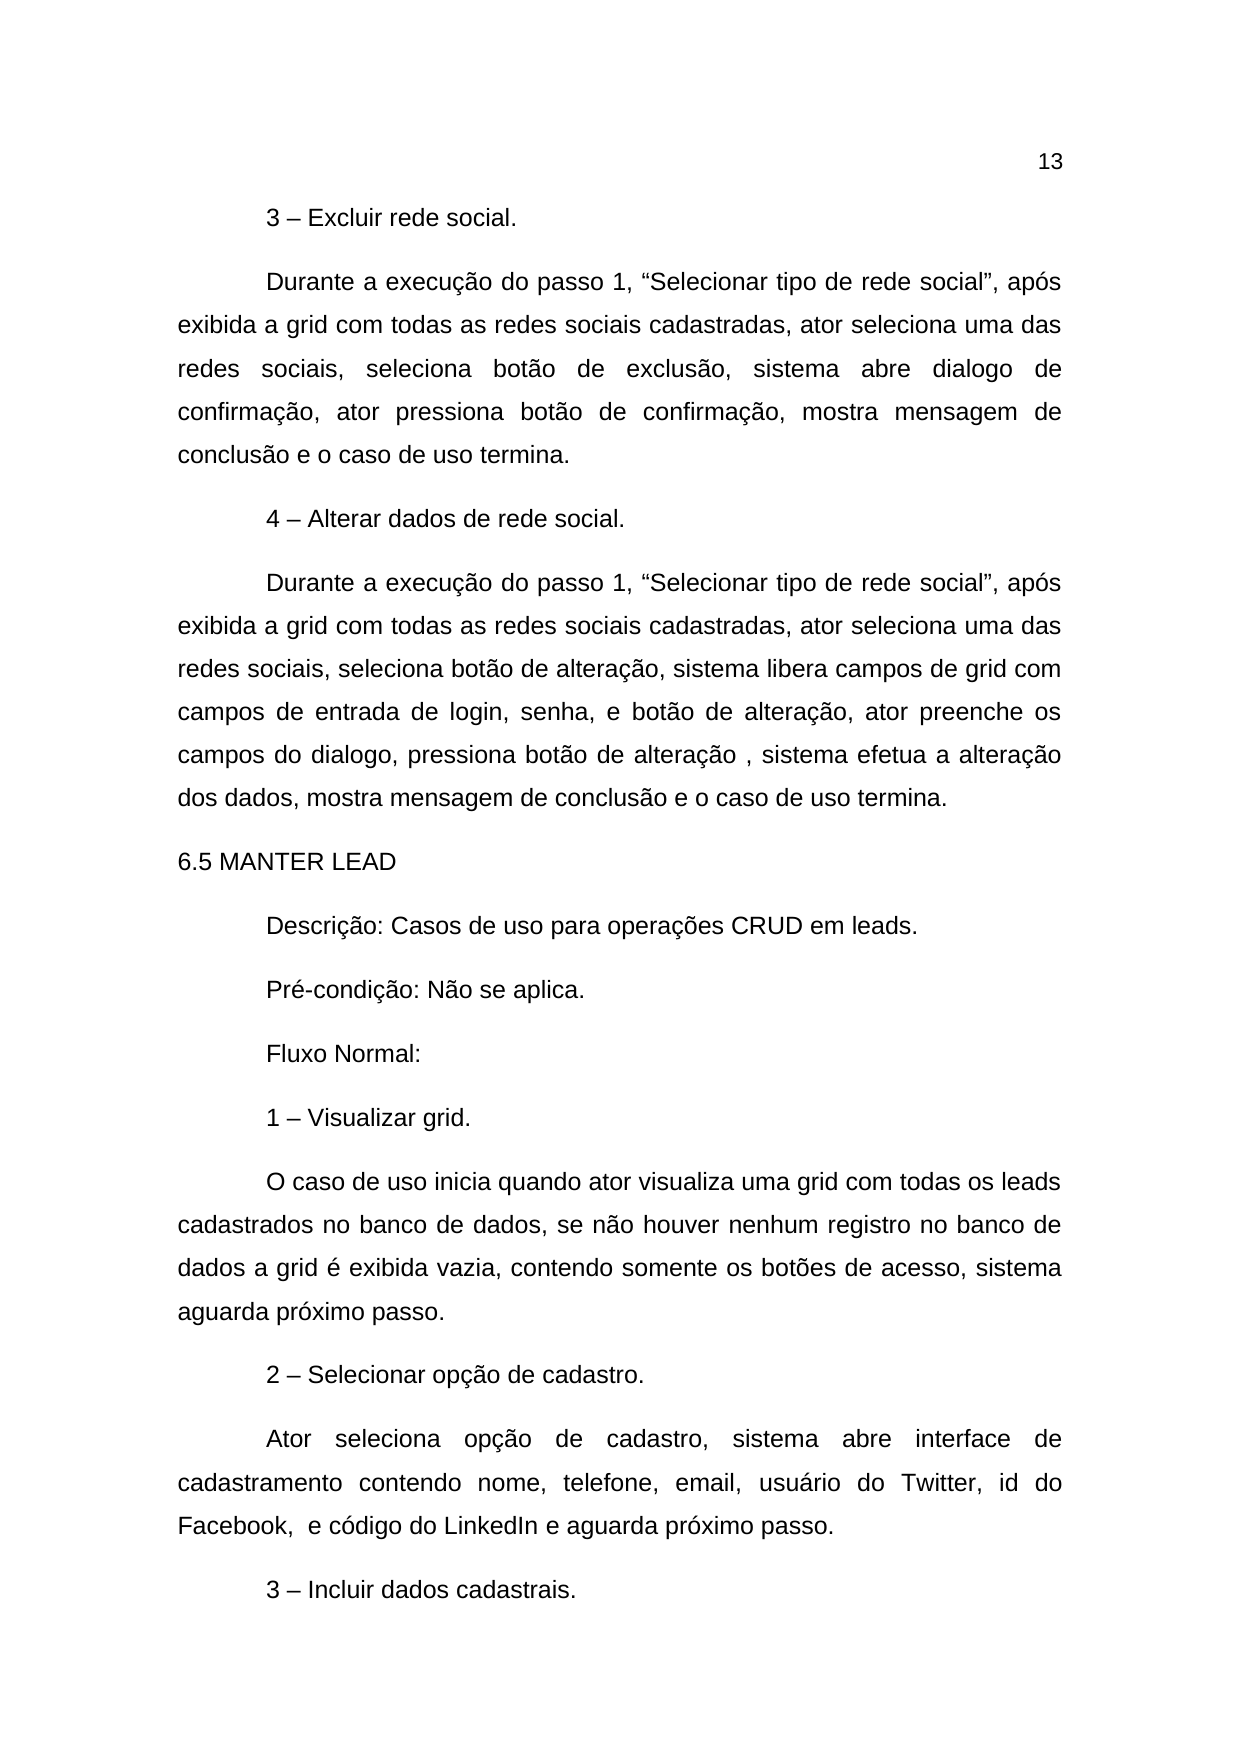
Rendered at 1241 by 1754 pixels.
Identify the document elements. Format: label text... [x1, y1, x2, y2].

text 1 – Visualizar grid. [177, 1103, 1063, 1132]
text Fluxo Normal: [177, 1039, 1063, 1068]
text Ator seleciona opção de cadastro, sistema abre interface de cadastramento contendo nome, telefone, email, usuário do Twitter, id do Facebook, e código do LinkedIn e aguarda próximo passo. [177, 1424, 1063, 1539]
text 2 – Selecionar opção de cadastro. [177, 1361, 1063, 1389]
text 3 – Incluir dados cadastrais. [177, 1575, 1063, 1603]
text Durante a execução do passo 1, “Selecionar tipo de rede social”, após exibida a grid com todas as redes sociais cadastradas, ator seleciona uma das redes sociais, seleciona botão de exclusão, sistema abre dialogo de confirmação, ator pressiona botão de confirmação, mostra mensagem de conclusão e o caso de uso termina. [177, 267, 1063, 469]
text 6.5 MANTER LEAD [177, 847, 1063, 876]
text 3 – Excluir rede social. [177, 203, 1063, 232]
text Pré-condição: Não se aplica. [177, 975, 1063, 1004]
text O caso de uso inicia quando ator visualiza uma grid com todas os leads cadastrados no banco de dados, se não houver nenhum registro no banco de dados a grid é exibida vazia, contendo somente os botões de acesso, sistema aguarda próximo passo. [177, 1167, 1063, 1325]
text Durante a execução do passo 1, “Selecionar tipo de rede social”, após exibida a grid com todas as redes sociais cadastradas, ator seleciona uma das redes sociais, seleciona botão de alteração, sistema libera campos de grid com campos de entrada de login, senha, e botão de alteração, ator preenche os campos do dialogo, pressiona botão de alteração , sistema efetua a alteração dos dados, mostra mensagem de conclusão e o caso de uso termina. [177, 568, 1063, 812]
text Descrição: Casos de uso para operações CRUD em leads. [177, 911, 1063, 940]
text 4 – Alterar dados de rede social. [177, 504, 1063, 533]
